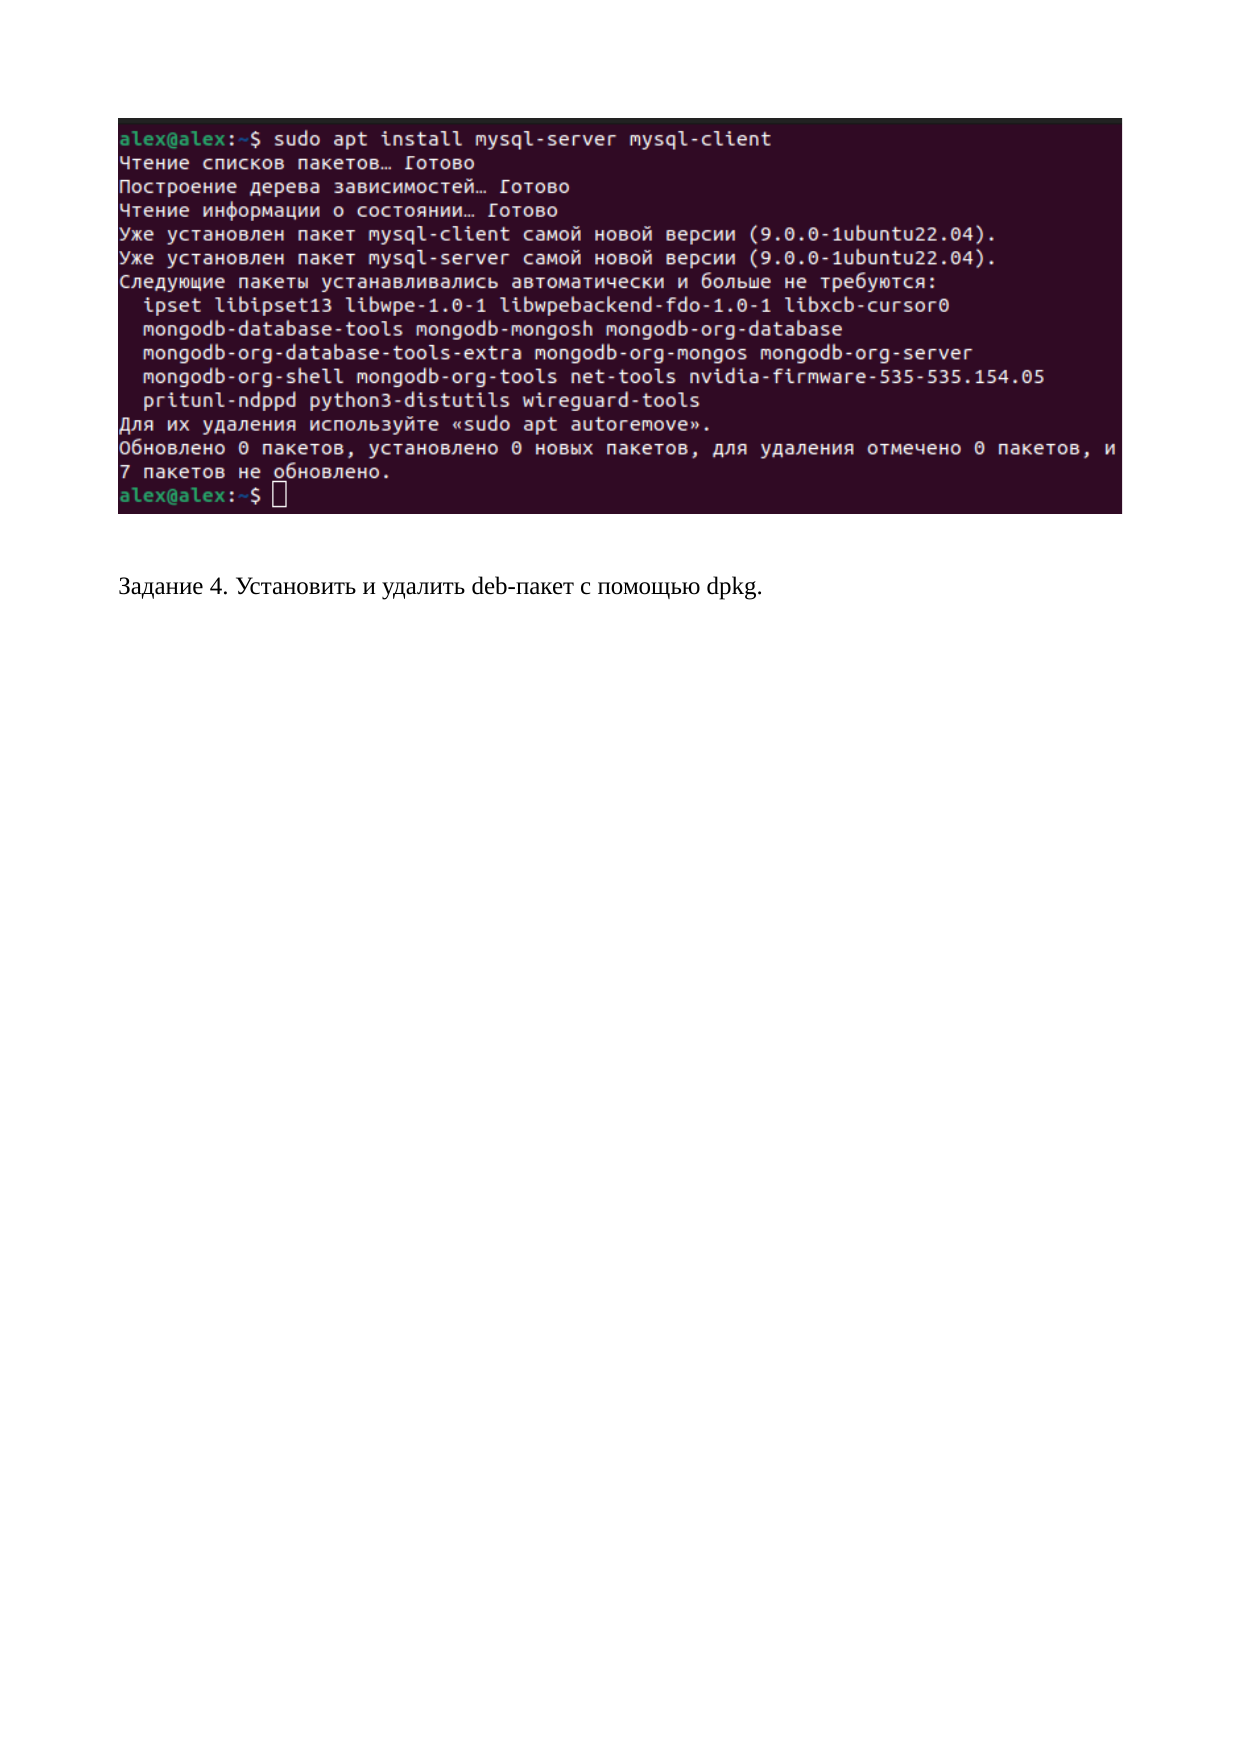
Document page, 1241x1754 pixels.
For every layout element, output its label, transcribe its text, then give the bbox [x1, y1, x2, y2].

text Задание 4. Установить и удалить deb-пакет с помощью dpkg. [118, 571, 1122, 599]
picture [118, 118, 1123, 514]
